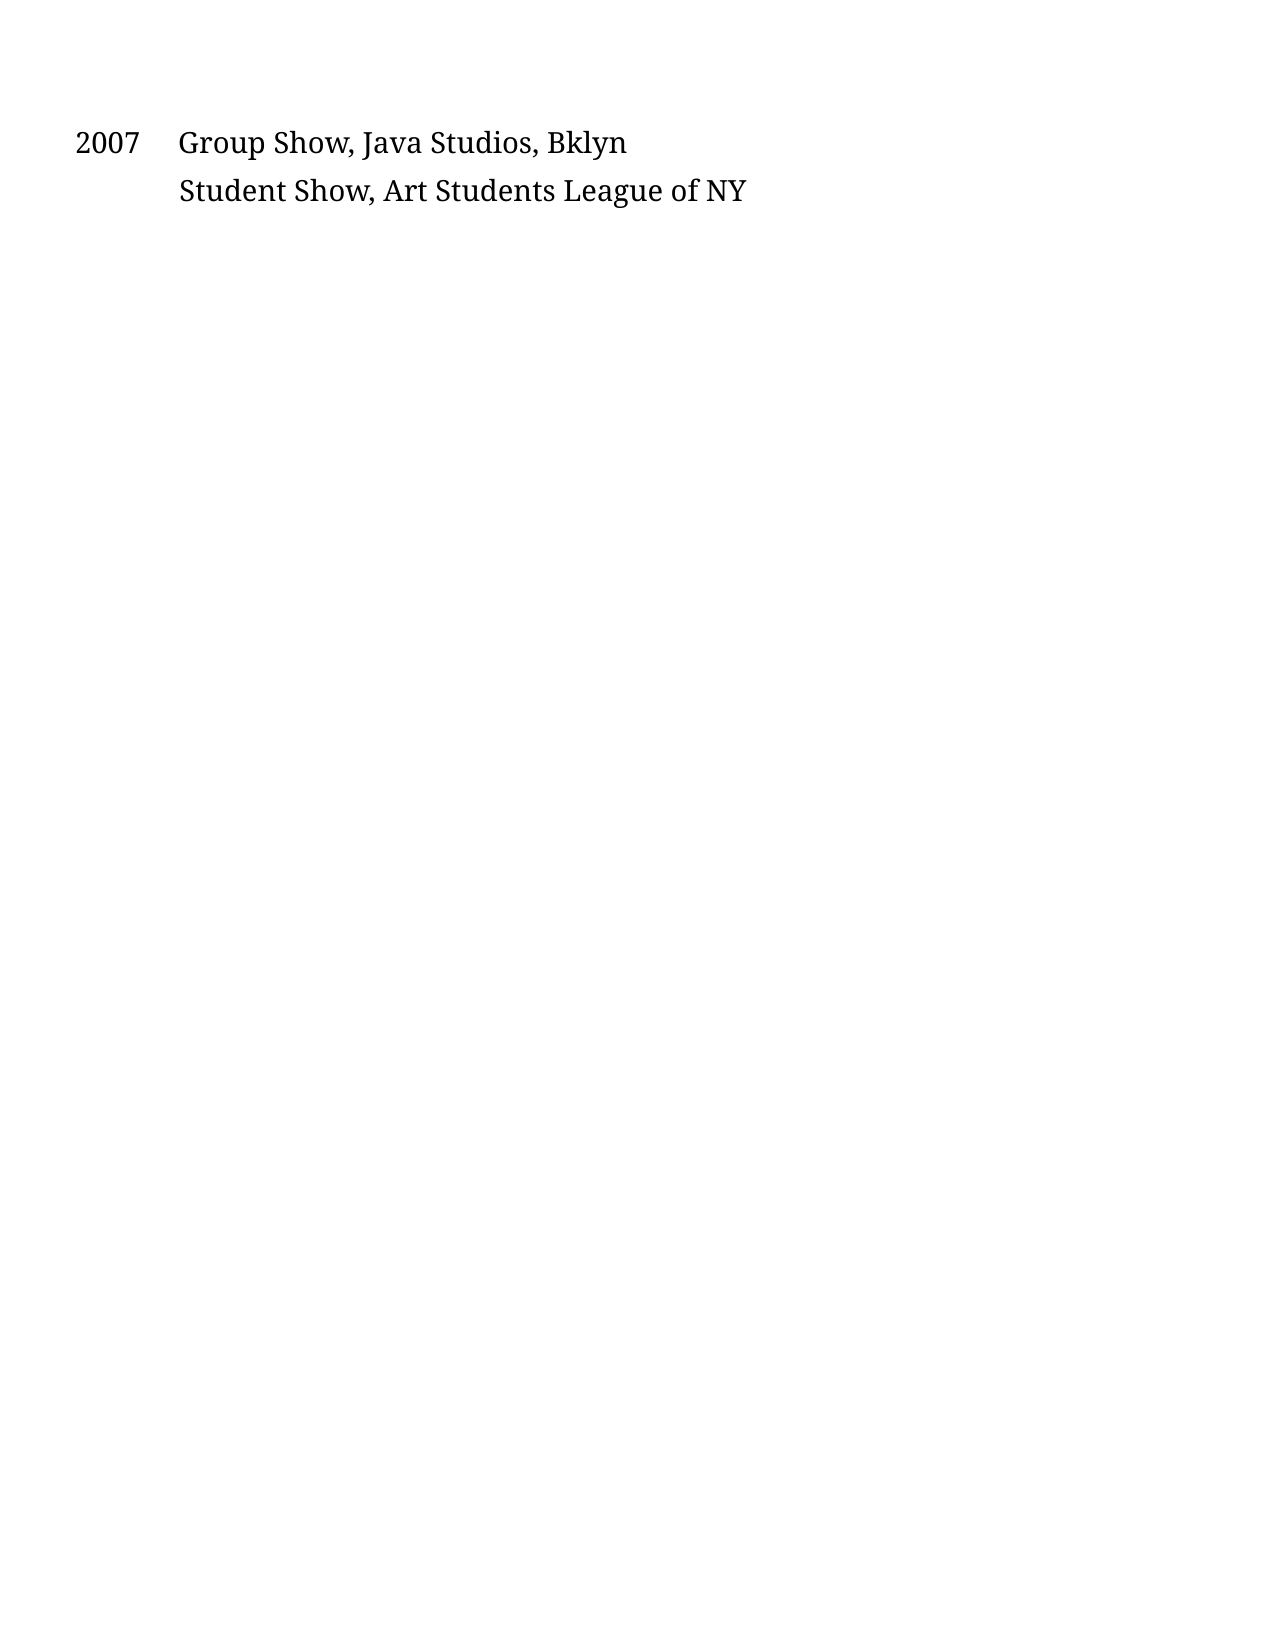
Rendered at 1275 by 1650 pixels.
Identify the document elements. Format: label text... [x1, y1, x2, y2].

text Student Show, Art Students League of NY [75, 170, 1200, 210]
text 2007 Group Show, Java Studios, Bklyn [75, 123, 1200, 162]
